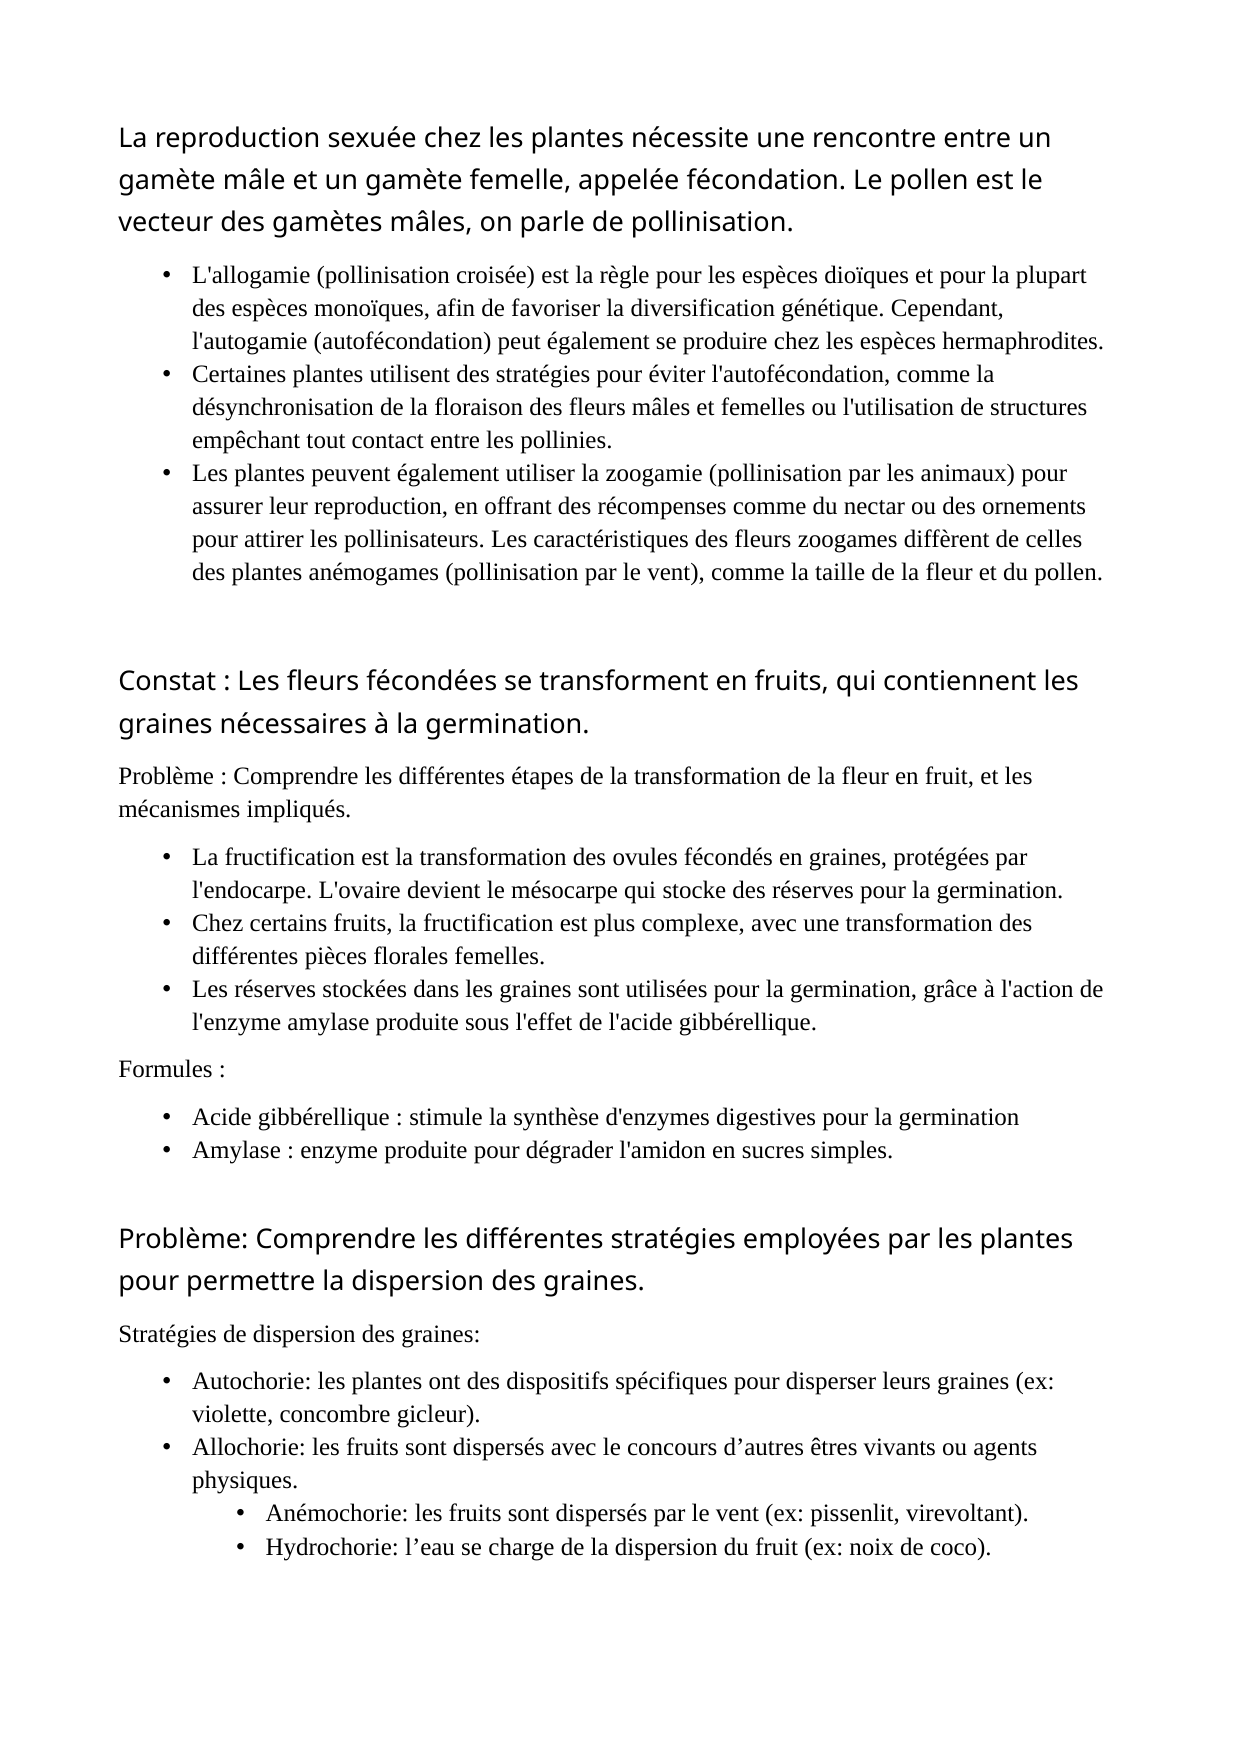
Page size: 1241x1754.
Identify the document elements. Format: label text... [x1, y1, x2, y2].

text Constat : Les fleurs fécondées se transforment en fruits, qui contiennent les graines nécessaires à la germination. [118, 662, 1122, 741]
list Allochorie: les fruits sont dispersés avec le concours d’autres êtres vivants ou agents physiques. [162, 1432, 1122, 1494]
text Stratégies de dispersion des graines: [118, 1319, 1122, 1348]
list Hydrochorie: l’eau se charge de la dispersion du fruit (ex: noix de coco). [236, 1532, 1122, 1560]
list Certaines plantes utilisent des stratégies pour éviter l'autofécondation, comme la désynchronisation de la floraison des fleurs mâles et femelles ou l'utilisation de structures empêchant tout contact entre les pollinies. [162, 359, 1122, 454]
list Chez certains fruits, la fructification est plus complexe, avec une transformation des différentes pièces florales femelles. [162, 908, 1122, 969]
list Les plantes peuvent également utiliser la zoogamie (pollinisation par les animaux) pour assurer leur reproduction, en offrant des récompenses comme du nectar ou des ornements pour attirer les pollinisateurs. Les caractéristiques des fleurs zoogames diffèrent de celles des plantes anémogames (pollinisation par le vent), comme la taille de la fleur et du pollen. [162, 458, 1122, 586]
list Les réserves stockées dans les graines sont utilisées pour la germination, grâce à l'action de l'enzyme amylase produite sous l'effet de l'acide gibbérellique. [162, 974, 1122, 1036]
text La reproduction sexuée chez les plantes nécessite une rencontre entre un gamète mâle et un gamète femelle, appelée fécondation. Le pollen est le vecteur des gamètes mâles, on parle de pollinisation. [118, 118, 1122, 240]
list L'allogamie (pollinisation croisée) est la règle pour les espèces dioïques et pour la plupart des espèces monoïques, afin de favoriser la diversification génétique. Cependant, l'autogamie (autofécondation) peut également se produire chez les espèces hermaphrodites. [162, 260, 1122, 355]
text Formules : [118, 1054, 1122, 1083]
text Problème: Comprendre les différentes stratégies employées par les plantes pour permettre la dispersion des graines. [118, 1219, 1122, 1299]
list Acide gibbérellique : stimule la synthèse d'enzymes digestives pour la germination [162, 1102, 1122, 1131]
text Problème : Comprendre les différentes étapes de la transformation de la fleur en fruit, et les mécanismes impliqués. [118, 761, 1122, 823]
list Amylase : enzyme produite pour dégrader l'amidon en sucres simples. [162, 1135, 1122, 1164]
list Anémochorie: les fruits sont dispersés par le vent (ex: pissenlit, virevoltant). [236, 1498, 1122, 1527]
list La fructification est la transformation des ovules fécondés en graines, protégées par l'endocarpe. L'ovaire devient le mésocarpe qui stocke des réserves pour la germination. [162, 842, 1122, 903]
list Autochorie: les plantes ont des dispositifs spécifiques pour disperser leurs graines (ex: violette, concombre gicleur). [162, 1366, 1122, 1428]
